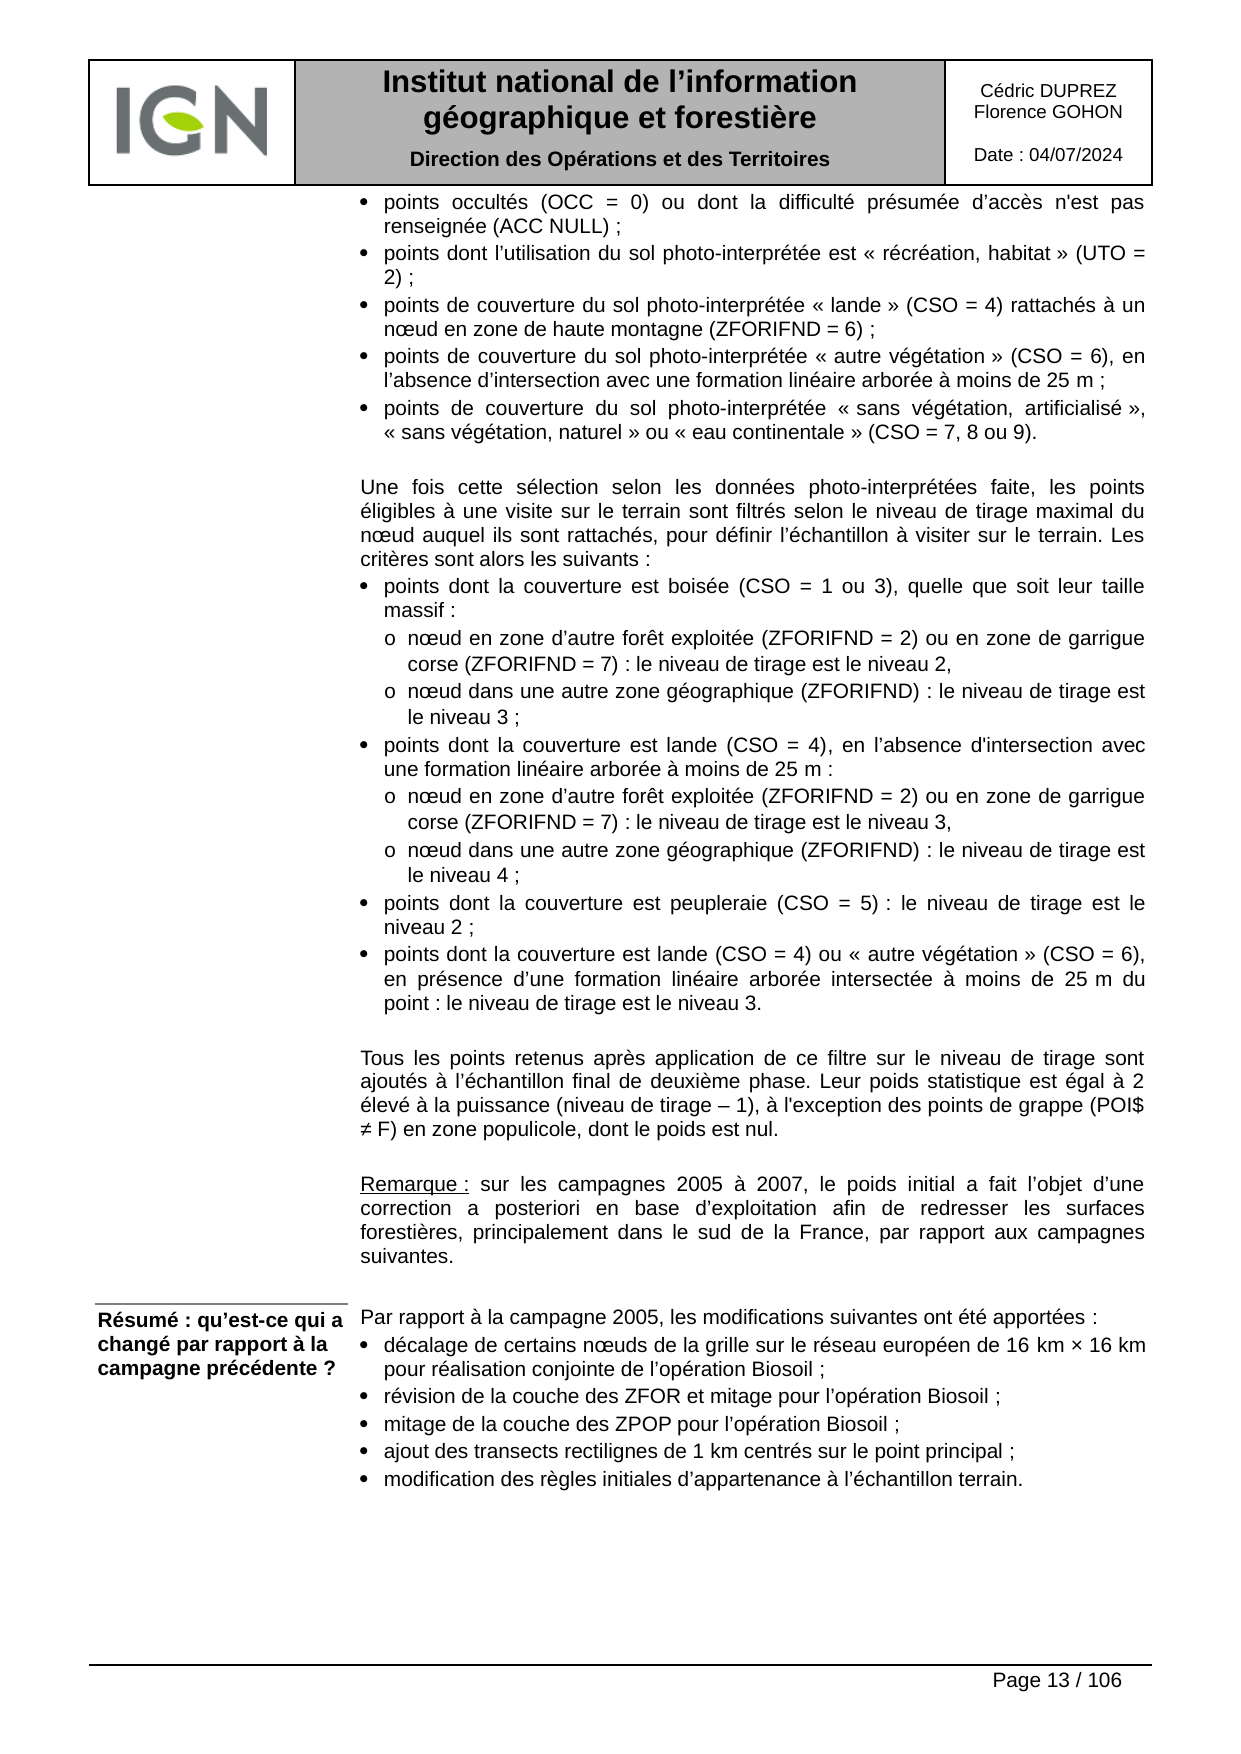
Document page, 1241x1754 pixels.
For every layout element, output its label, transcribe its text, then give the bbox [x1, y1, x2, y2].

table_cell Le tirage des points à visiter sur le terrain dépend de trois facteurs : Les données collectées sur les points par photo-interprétation ; Le niveau maximal de tirage du nœud auquel est rattaché le point ; La zone dans laquelle tombe le nœud auquel est rattaché le point. Tous les points qui répondent à au moins un des critères suivants à l’issue de la photo-interprétation sont conservés avec leur poids statistique de première phase dans l’échantillon final de deuxième phase. L’information finale sur ces points (couverture, utilisation, etc.) est celle issue de la photo-interprétation : points occultés (OCC = 0) ou dont la difficulté présumée d’accès n'est pas renseignée (ACC NULL) ; points dont l’utilisation du sol photo-interprétée est « récréation, habitat » (UTO = 2) ; points de couverture du sol photo-interprétée « lande » (CSO = 4) rattachés à un nœud en zone de haute montagne (ZFORIFND = 6) ; points de couverture du sol photo-interprétée « autre végétation » (CSO = 6), en l’absence d’intersection avec une formation linéaire arborée à moins de 25 m ; points de couverture du sol photo-interprétée « sans végétation, artificialisé », « sans végétation, naturel » ou « eau continentale » (CSO = 7, 8 ou 9). Une fois cette sélection selon les données photo-interprétées faite, les points éligibles à une visite sur le terrain sont filtrés selon le niveau de tirage maximal du nœud auquel ils sont rattachés, pour définir l’échantillon à visiter sur le terrain. Les critères sont alors les suivants : points dont la couverture est boisée (CSO = 1 ou 3), quelle que soit leur taille massif : nœud en zone d’autre forêt exploitée (ZFORIFND = 2) ou en zone de garrigue corse (ZFORIFND = 7) : le niveau de tirage est le niveau 2, nœud dans une autre zone géographique (ZFORIFND) : le niveau de tirage est le niveau 3 ; points dont la couverture est lande (CSO = 4), en l’absence d'intersection avec une formation linéaire arborée à moins de 25 m : nœud en zone d’autre forêt exploitée (ZFORIFND = 2) ou en zone de garrigue corse (ZFORIFND = 7) : le niveau de tirage est le niveau 3, nœud dans une autre zone géographique (ZFORIFND) : le niveau de tirage est le niveau 4 ; points dont la couverture est peupleraie (CSO = 5) : le niveau de tirage est le niveau 2 ; points dont la couverture est lande (CSO = 4) ou « autre végétation » (CSO = 6), en présence d’une formation linéaire arborée intersectée à moins de 25 m du point : le niveau de tirage est le niveau 3. Tous les points retenus après application de ce filtre sur le niveau de tirage sont ajoutés à l’échantillon final de deuxième phase. Leur poids statistique est égal à 2 élevé à la puissance (niveau de tirage – 1), à l'exception des points de grappe (POI$ ≠ F) en zone populicole, dont le poids est nul. Remarque : sur les campagnes 2005 à 2007, le poids initial a fait l’objet d’une correction a posteriori en base d’exploitation afin de redresser les surfaces forestières, principalement dans le sud de la France, par rapport aux campagnes suivantes. [354, 186, 1152, 1301]
table_cell Par rapport à la campagne 2005, les modifications suivantes ont été apportées : décalage de certains nœuds de la grille sur le réseau européen de 16 km × 16 km pour réalisation conjointe de l’opération Biosoil ; révision de la couche des ZFOR et mitage pour l’opération Biosoil ; mitage de la couche des ZPOP pour l’opération Biosoil ; ajout des transects rectilignes de 1 km centrés sur le point principal ; modification des règles initiales d’appartenance à l’échantillon terrain. [354, 1301, 1152, 1497]
table_cell Résumé : qu’est-ce qui a changé par rapport à la campagne précédente ? [89, 1301, 354, 1497]
table_cell [89, 186, 354, 1301]
picture [91, 62, 293, 180]
